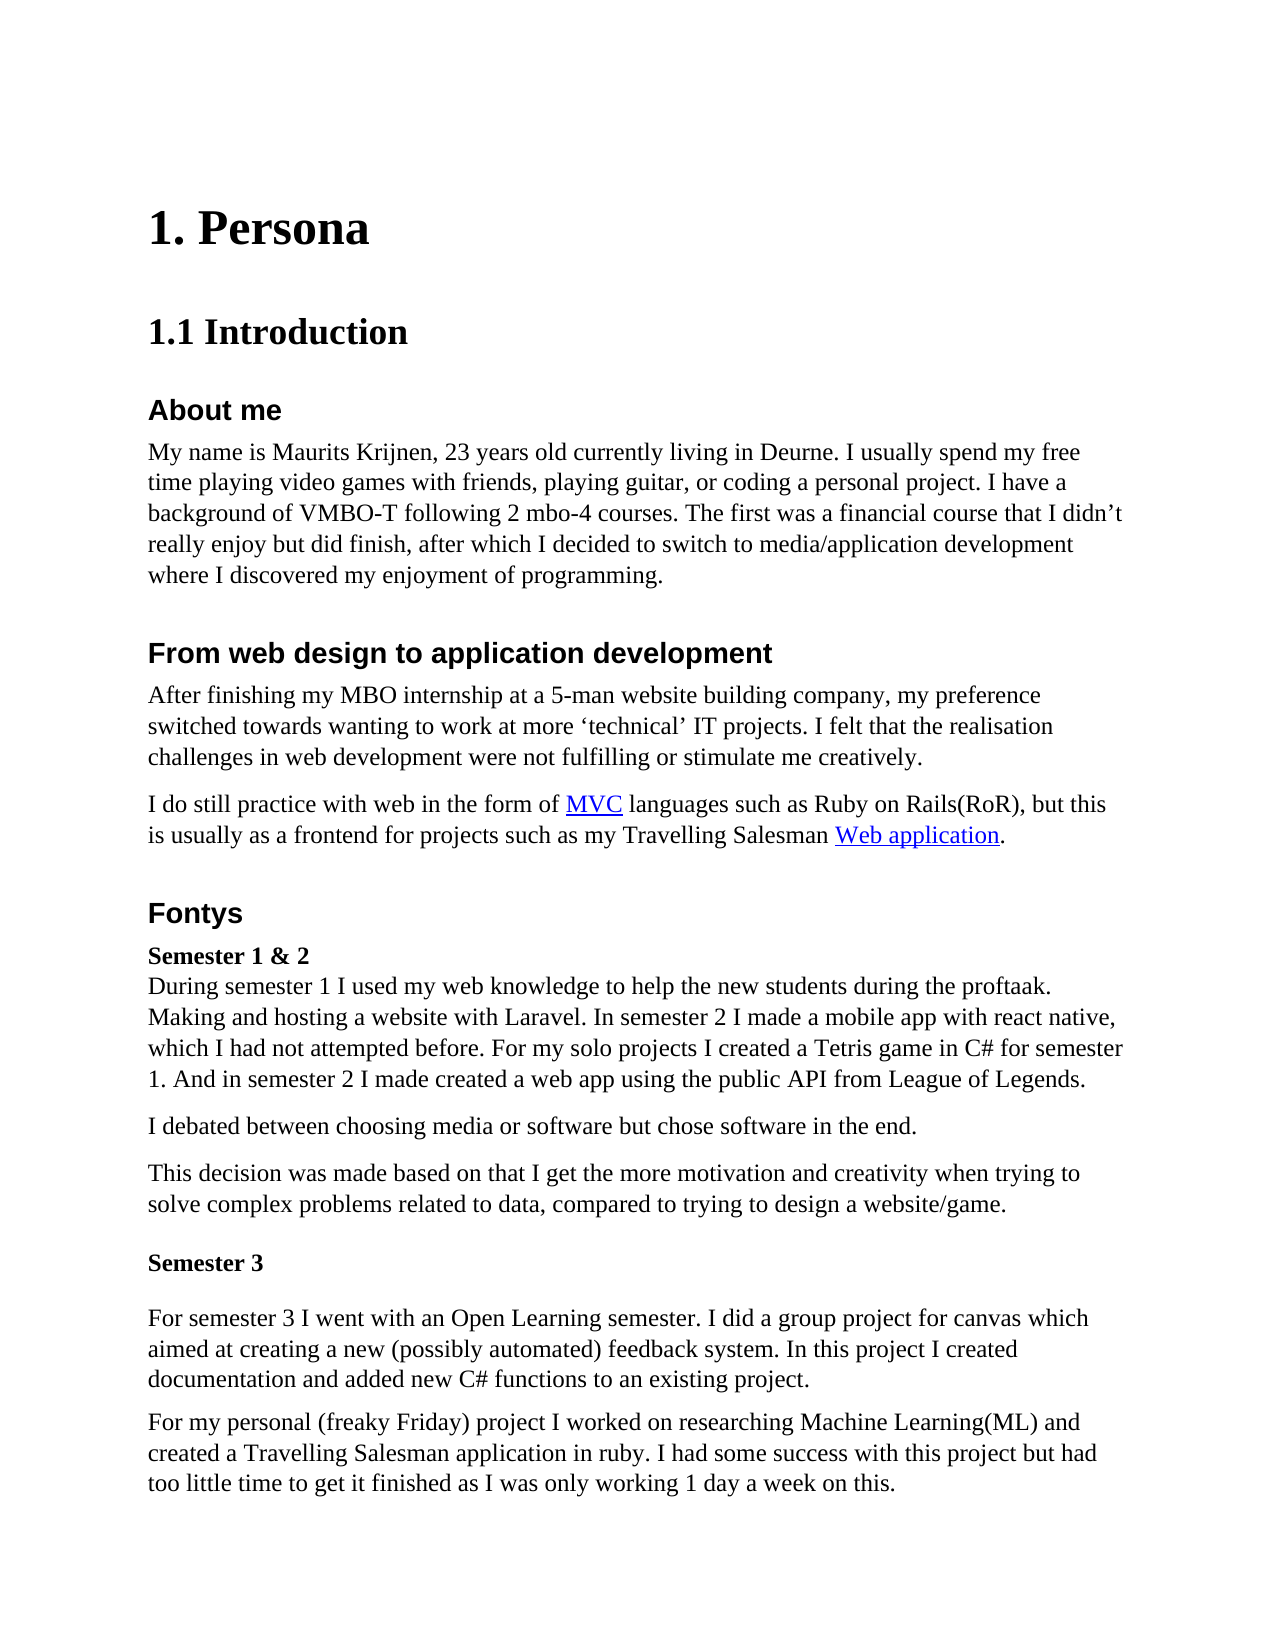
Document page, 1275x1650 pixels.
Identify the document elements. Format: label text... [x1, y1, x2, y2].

text My name is Maurits Krijnen, 23 years old currently living in Deurne. I usually spend my free time playing video games with friends, playing guitar, or coding a personal project. I have a background of VMBO-T following 2 mbo-4 courses. The first was a financial course that I didn’t really enjoy but did finish, after which I decided to switch to media/application development where I discovered my enjoyment of programming. [148, 437, 1127, 588]
subtitle Fontys [148, 897, 1127, 930]
text For my personal (freaky Friday) project I worked on researching Machine Learning(ML) and created a Travelling Salesman application in ruby. I had some success with this project but had too little time to get it finished as I was only working 1 day a week on this. [148, 1407, 1127, 1497]
text This decision was made based on that I get the more motivation and creativity when trying to solve complex problems related to data, compared to trying to design a website/game. [148, 1158, 1127, 1218]
text During semester 1 I used my web knowledge to help the new students during the proftaak. Making and hosting a website with Laravel. In semester 2 I made a mobile app with react native, which I had not attempted before. For my solo projects I created a Tetris game in C# for semester 1. And in semester 2 I made created a web app using the public API from League of Legends. [148, 971, 1127, 1092]
subtitle From web design to application development [148, 636, 1127, 670]
text I debated between choosing media or software but chose software in the end. [148, 1111, 1127, 1140]
text I do still practice with web in the form of MVC languages such as Ruby on Rails(RoR), but this is usually as a frontend for projects such as my Travelling Salesman Web application. [148, 789, 1127, 849]
subtitle Semester 3 [148, 1248, 1127, 1277]
subtitle 1.1 Introduction [148, 309, 1127, 352]
subtitle 1. Persona [148, 198, 1127, 255]
subtitle Semester 1 & 2 [148, 941, 1127, 969]
text After finishing my MBO internship at a 5-man website building company, my preference switched towards wanting to work at more ‘technical’ IT projects. I felt that the realisation challenges in web development were not fulfilling or stimulate me creatively. [148, 680, 1127, 771]
text For semester 3 I went with an Open Learning semester. I did a group project for canvas which aimed at creating a new (possibly automated) feedback system. In this project I created documentation and added new C# functions to an existing project. [148, 1303, 1127, 1393]
subtitle About me [148, 393, 1127, 426]
